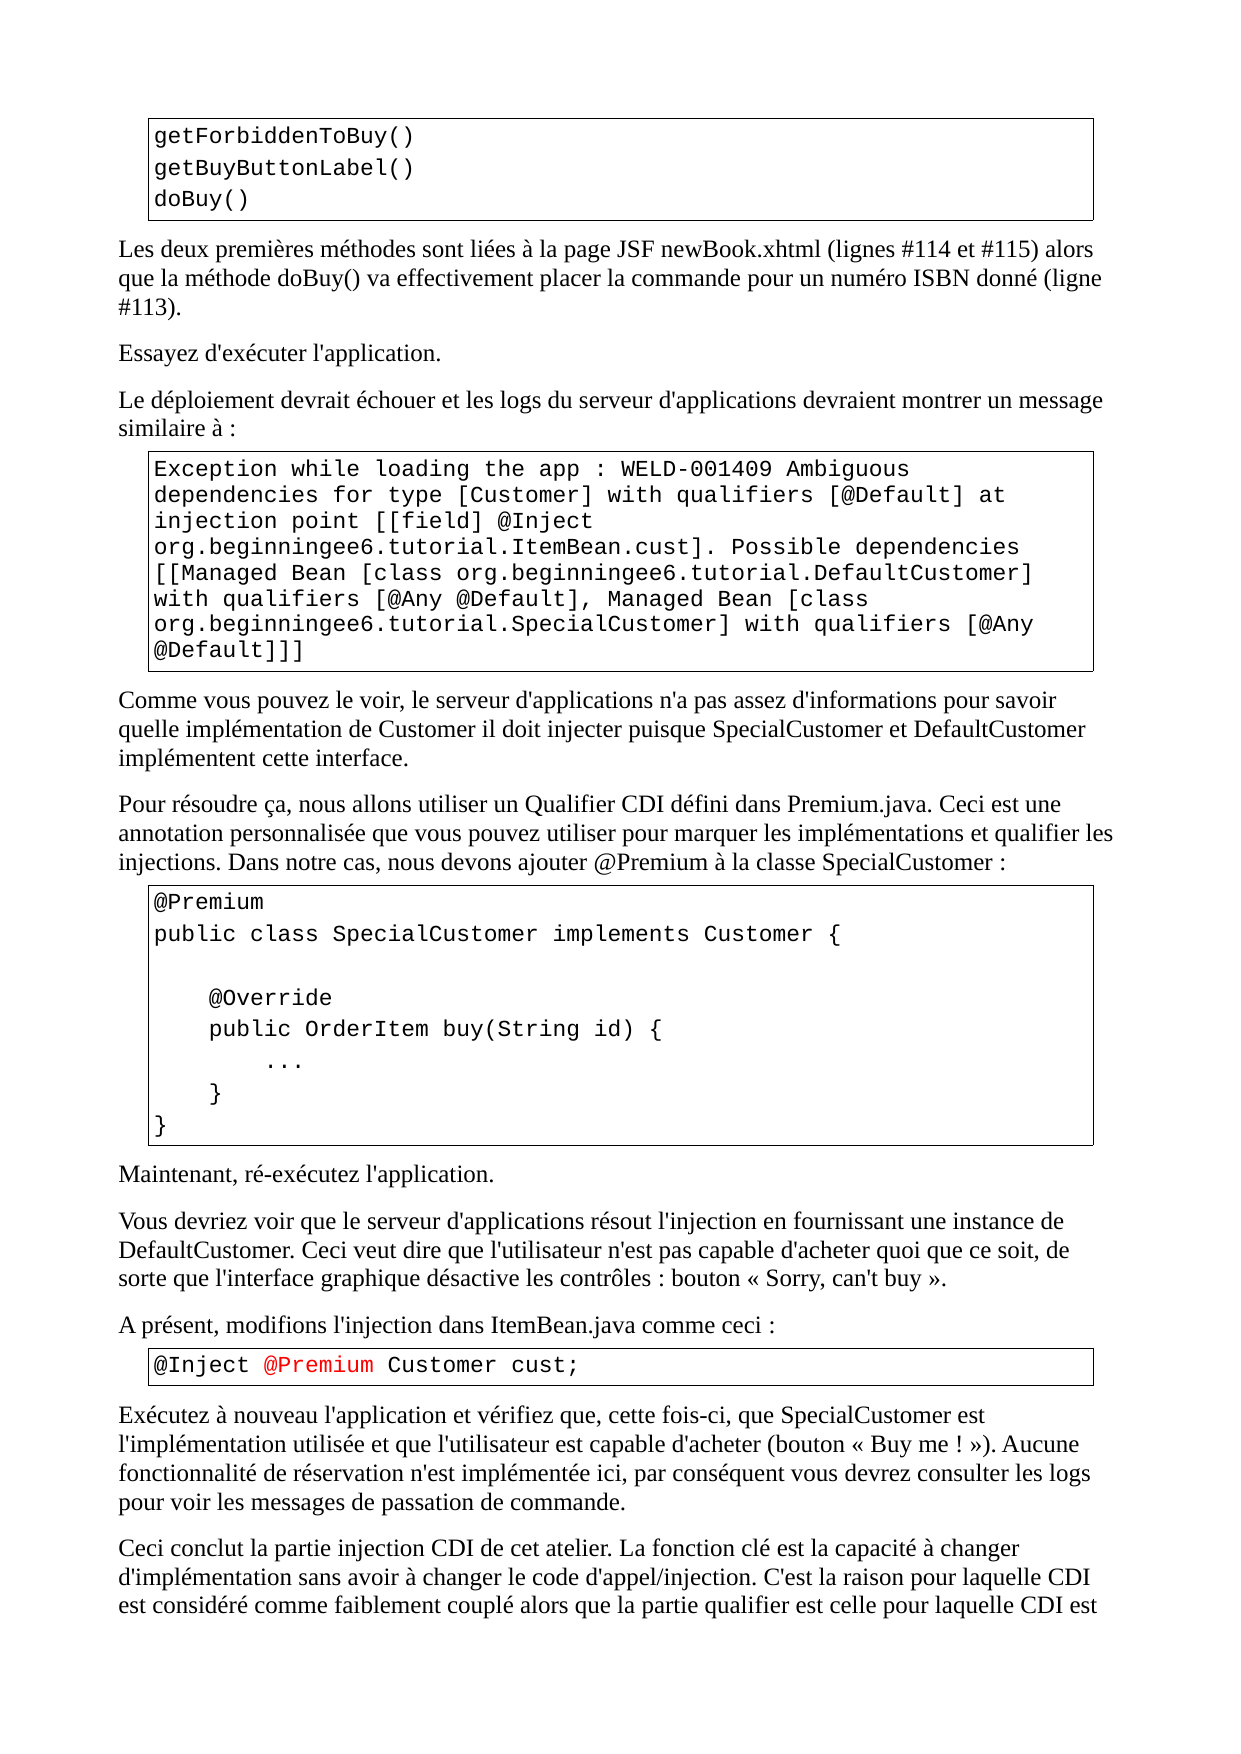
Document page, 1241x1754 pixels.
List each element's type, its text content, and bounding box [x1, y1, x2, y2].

text getBuyButtonLabel() [149, 150, 1093, 182]
text Exécutez à nouveau l'application et vérifiez que, cette fois-ci, que SpecialCustomer est l'implémentation utilisée et que l'utilisateur est capable d'acheter (bouton « Buy me ! »). Aucune fonctionnalité de réservation n'est implémentée ici, par conséquent vous devrez consulter les logs pour voir les messages de passation de commande. [118, 1400, 1122, 1515]
text public class SpecialCustomer implements Customer { [149, 916, 1093, 948]
text Vous devriez voir que le serveur d'applications résout l'injection en fournissant une instance de DefaultCustomer. Ceci veut dire que l'utilisateur n'est pas capable d'acheter quoi que ce soit, de sorte que l'interface graphique désactive les contrôles : bouton « Sorry, can't buy ». [118, 1206, 1122, 1292]
text Pour résoudre ça, nous allons utiliser un Qualifier CDI défini dans Premium.java. Ceci est une annotation personnalisée que vous pouvez utiliser pour marquer les implémentations et qualifier les injections. Dans notre cas, nous devons ajouter @Premium à la classe SpecialCustomer : [118, 789, 1122, 876]
text } [149, 1075, 1093, 1107]
text getForbiddenToBuy() [149, 119, 1093, 150]
text @Inject @Premium Customer cust; [149, 1349, 1093, 1385]
text ... [149, 1043, 1093, 1075]
text Maintenant, ré-exécutez l'application. [118, 1159, 1122, 1188]
text @Premium [149, 886, 1093, 916]
text @Override [149, 980, 1093, 1012]
text Les deux premières méthodes sont liées à la page JSF newBook.xhtml (lignes #114 et #115) alors que la méthode doBuy() va effectivement placer la commande pour un numéro ISBN donné (ligne #113). [118, 234, 1122, 321]
text A présent, modifions l'injection dans ItemBean.java comme ceci : [118, 1310, 1122, 1339]
text Comme vous pouvez le voir, le serveur d'applications n'a pas assez d'informations pour savoir quelle implémentation de Customer il doit injecter puisque SpecialCustomer et DefaultCustomer implémentent cette interface. [118, 685, 1122, 772]
text Essayez d'exécuter l'application. [118, 338, 1122, 367]
text } [149, 1107, 1093, 1145]
text doBuy() [149, 182, 1093, 220]
text public OrderItem buy(String id) { [149, 1012, 1093, 1043]
text Ceci conclut la partie injection CDI de cet atelier. La fonction clé est la capacité à changer d'implémentation sans avoir à changer le code d'appel/injection. C'est la raison pour laquelle CDI est considéré comme faiblement couplé alors que la partie qualifier est celle pour laquelle CDI est [118, 1533, 1122, 1619]
text Le déploiement devrait échouer et les logs du serveur d'applications devraient montrer un message similaire à : [118, 385, 1122, 442]
text Exception while loading the app : WELD-001409 Ambiguous dependencies for type [Customer] with qualifiers [@Default] at injection point [[field] @Inject org.beginningee6.tutorial.ItemBean.cust]. Possible dependencies [[Managed Bean [class org.beginningee6.tutorial.DefaultCustomer] with qualifiers [@Any @Default], Managed Bean [class org.beginningee6.tutorial.SpecialCustomer] with qualifiers [@Any @Default]]] [149, 452, 1093, 671]
